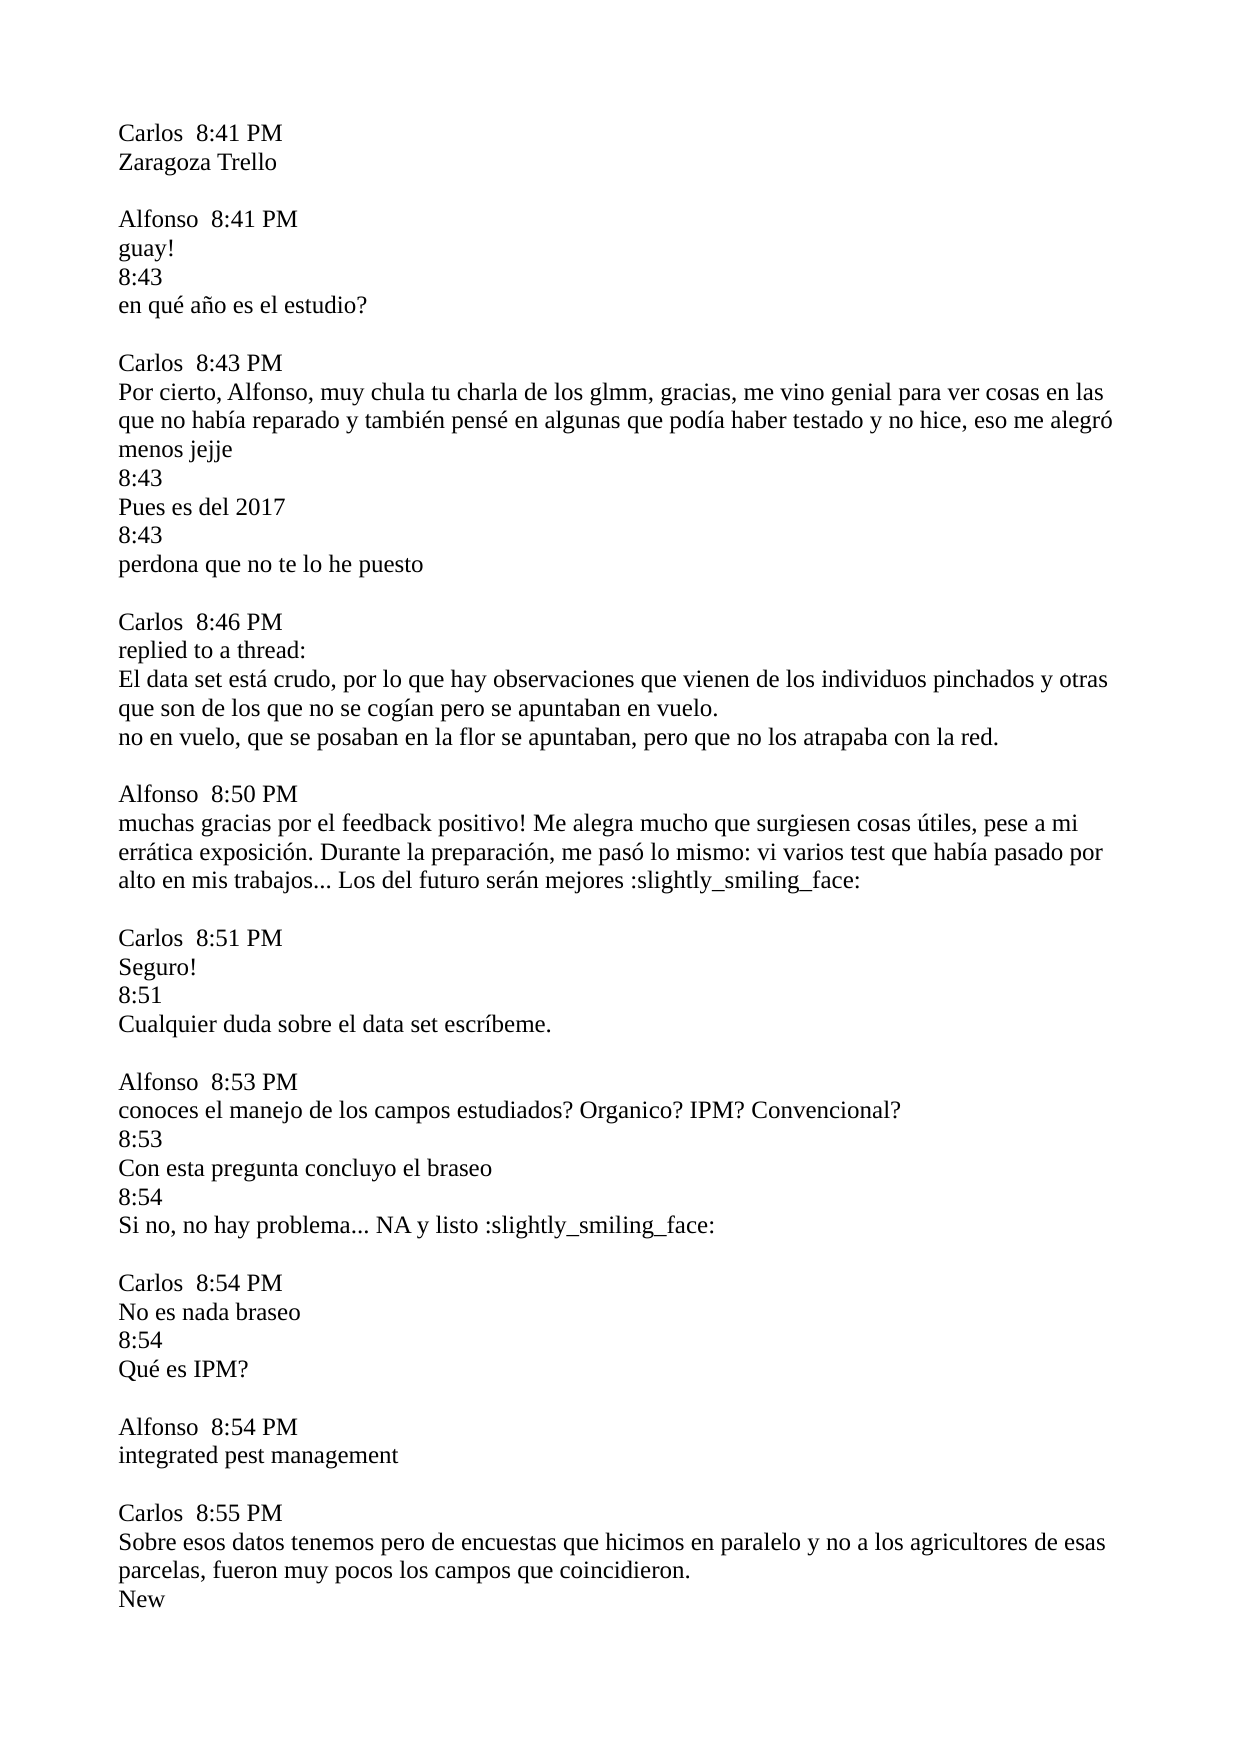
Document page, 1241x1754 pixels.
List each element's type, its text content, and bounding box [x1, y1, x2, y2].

text Carlos 8:54 PM [118, 1268, 1122, 1297]
text Qué es IPM? [118, 1354, 1122, 1383]
text Alfonso 8:50 PM [118, 779, 1122, 808]
text guay! [118, 233, 1122, 262]
text 8:53 [118, 1124, 1122, 1153]
text Carlos 8:41 PM [118, 118, 1122, 147]
text No es nada braseo [118, 1297, 1122, 1326]
text Si no, no hay problema... NA y listo :slightly_smiling_face: [118, 1211, 1122, 1239]
text Carlos 8:51 PM [118, 923, 1122, 952]
text 8:43 [118, 521, 1122, 549]
text conoces el manejo de los campos estudiados? Organico? IPM? Convencional? [118, 1096, 1122, 1124]
text Alfonso 8:53 PM [118, 1067, 1122, 1096]
text 8:43 [118, 463, 1122, 492]
text Sobre esos datos tenemos pero de encuestas que hicimos en paralelo y no a los agricultores de esas parcelas, fueron muy pocos los campos que coincidieron. [118, 1527, 1122, 1584]
text New [118, 1584, 1122, 1613]
text replied to a thread: [118, 636, 1122, 664]
text muchas gracias por el feedback positivo! Me alegra mucho que surgiesen cosas útiles, pese a mi errática exposición. Durante la preparación, me pasó lo mismo: vi varios test que había pasado por alto en mis trabajos... Los del futuro serán mejores :slightly_smiling_face: [118, 808, 1122, 894]
text en qué año es el estudio? [118, 291, 1122, 319]
text Carlos 8:46 PM [118, 607, 1122, 636]
text Cualquier duda sobre el data set escríbeme. [118, 1009, 1122, 1038]
text Con esta pregunta concluyo el braseo [118, 1153, 1122, 1182]
text Carlos 8:55 PM [118, 1498, 1122, 1527]
text Seguro! [118, 952, 1122, 981]
text Por cierto, Alfonso, muy chula tu charla de los glmm, gracias, me vino genial para ver cosas en las que no había reparado y también pensé en algunas que podía haber testado y no hice, eso me alegró menos jejje [118, 377, 1122, 463]
text El data set está crudo, por lo que hay observaciones que vienen de los individuos pinchados y otras que son de los que no se cogían pero se apuntaban en vuelo. [118, 664, 1122, 722]
text perdona que no te lo he puesto [118, 549, 1122, 578]
text Alfonso 8:41 PM [118, 204, 1122, 233]
text 8:51 [118, 981, 1122, 1009]
text Pues es del 2017 [118, 492, 1122, 521]
text integrated pest management [118, 1441, 1122, 1469]
text Alfonso 8:54 PM [118, 1412, 1122, 1441]
text no en vuelo, que se posaban en la flor se apuntaban, pero que no los atrapaba con la red. [118, 722, 1122, 751]
text 8:43 [118, 262, 1122, 291]
text Zaragoza Trello [118, 147, 1122, 176]
text 8:54 [118, 1182, 1122, 1211]
text Carlos 8:43 PM [118, 348, 1122, 377]
text 8:54 [118, 1326, 1122, 1354]
